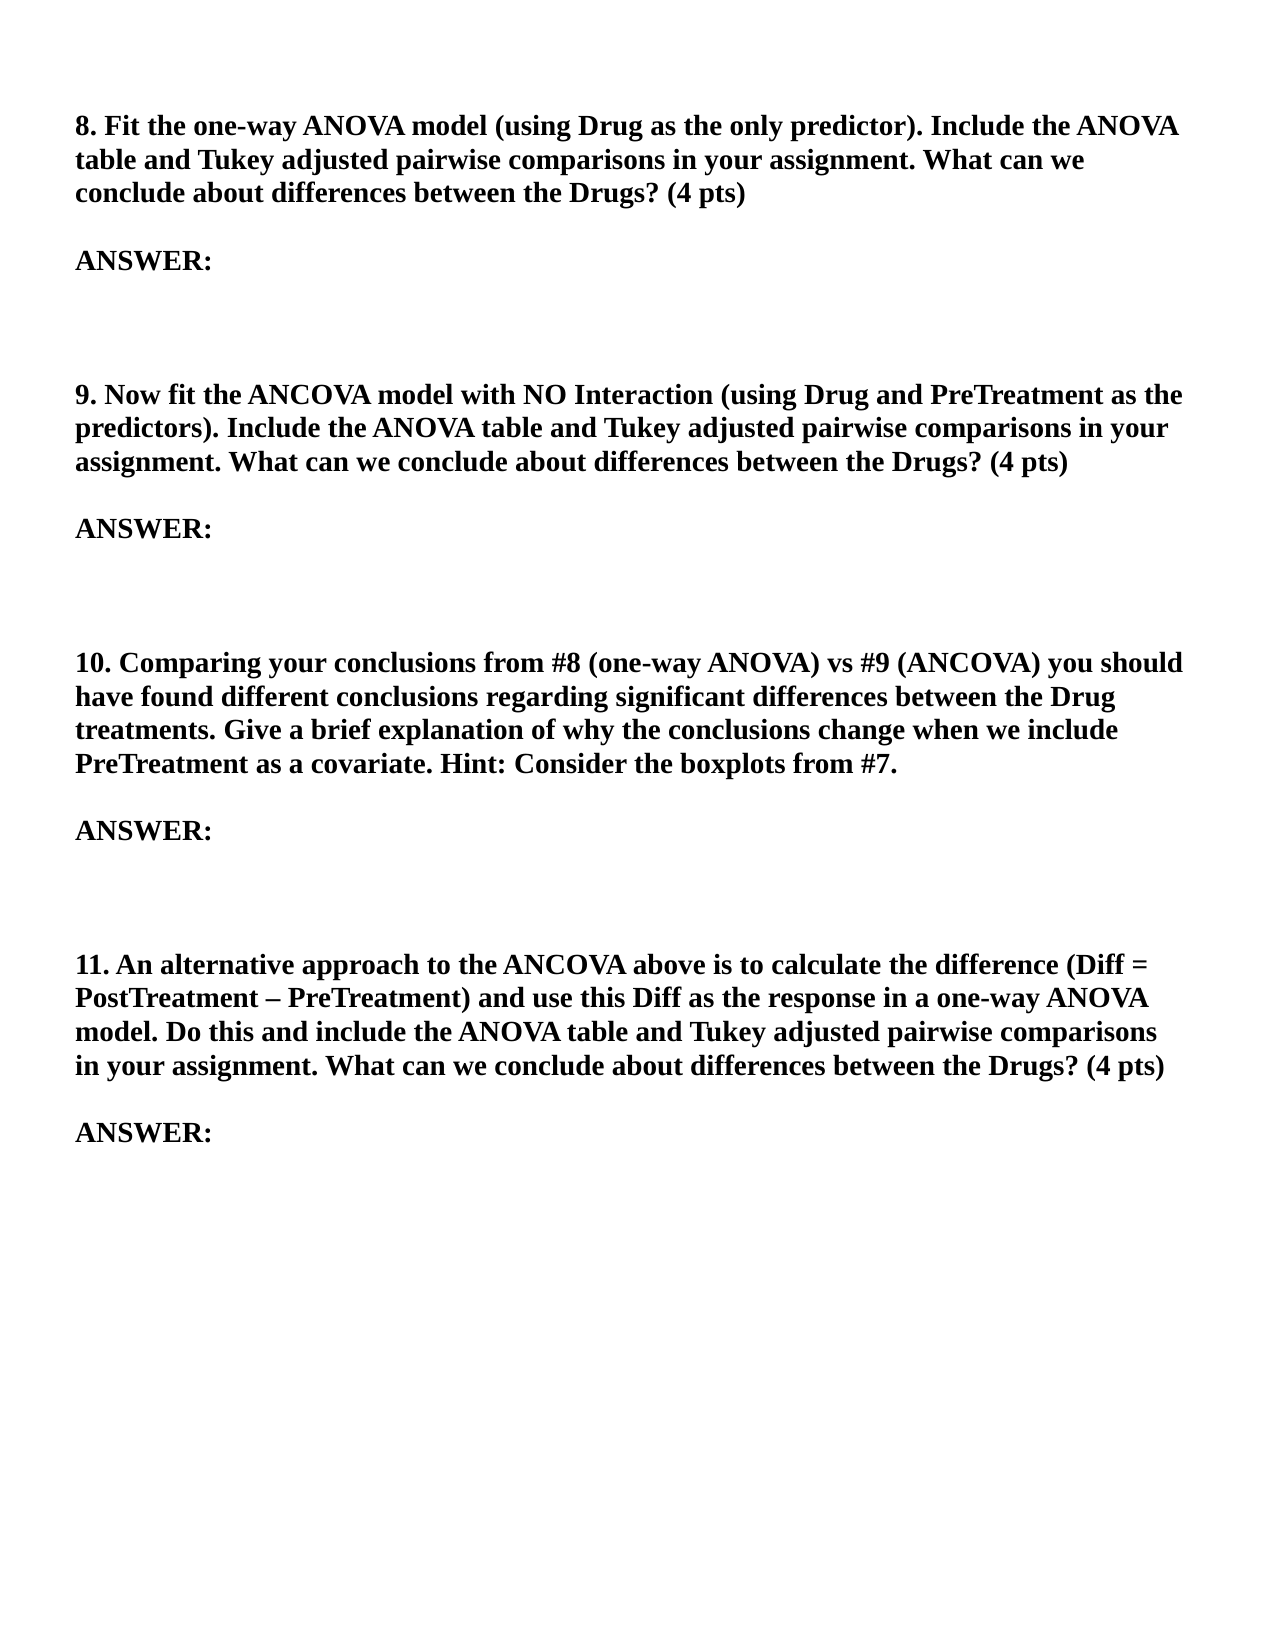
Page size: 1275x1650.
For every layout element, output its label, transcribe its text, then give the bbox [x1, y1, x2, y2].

text table and Tukey adjusted pairwise comparisons in your assignment. What can we [75, 142, 1200, 176]
text conclude about differences between the Drugs? (4 pts) [75, 176, 1200, 209]
text PostTreatment – PreTreatment) and use this Diff as the response in a one-way ANOVA [75, 981, 1200, 1014]
text in your assignment. What can we conclude about differences between the Drugs? (4 pts) [75, 1048, 1200, 1081]
text model. Do this and include the ANOVA table and Tukey adjusted pairwise comparisons [75, 1014, 1200, 1048]
text predictors). Include the ANOVA table and Tukey adjusted pairwise comparisons in your [75, 410, 1200, 444]
text ANSWER: [75, 813, 1200, 846]
text 10. Comparing your conclusions from #8 (one-way ANOVA) vs #9 (ANCOVA) you should [75, 645, 1200, 679]
text 8. Fit the one-way ANOVA model (using Drug as the only predictor). Include the ANOVA [75, 108, 1200, 142]
text have found different conclusions regarding significant differences between the Drug [75, 679, 1200, 712]
text assignment. What can we conclude about differences between the Drugs? (4 pts) [75, 444, 1200, 477]
text ANSWER: [75, 1115, 1200, 1148]
text ANSWER: [75, 243, 1200, 276]
text 11. An alternative approach to the ANCOVA above is to calculate the difference (Diff = [75, 947, 1200, 981]
text PreTreatment as a covariate. Hint: Consider the boxplots from #7. [75, 746, 1200, 779]
text 9. Now fit the ANCOVA model with NO Interaction (using Drug and PreTreatment as the [75, 377, 1200, 410]
text treatments. Give a brief explanation of why the conclusions change when we include [75, 712, 1200, 746]
text ANSWER: [75, 511, 1200, 544]
